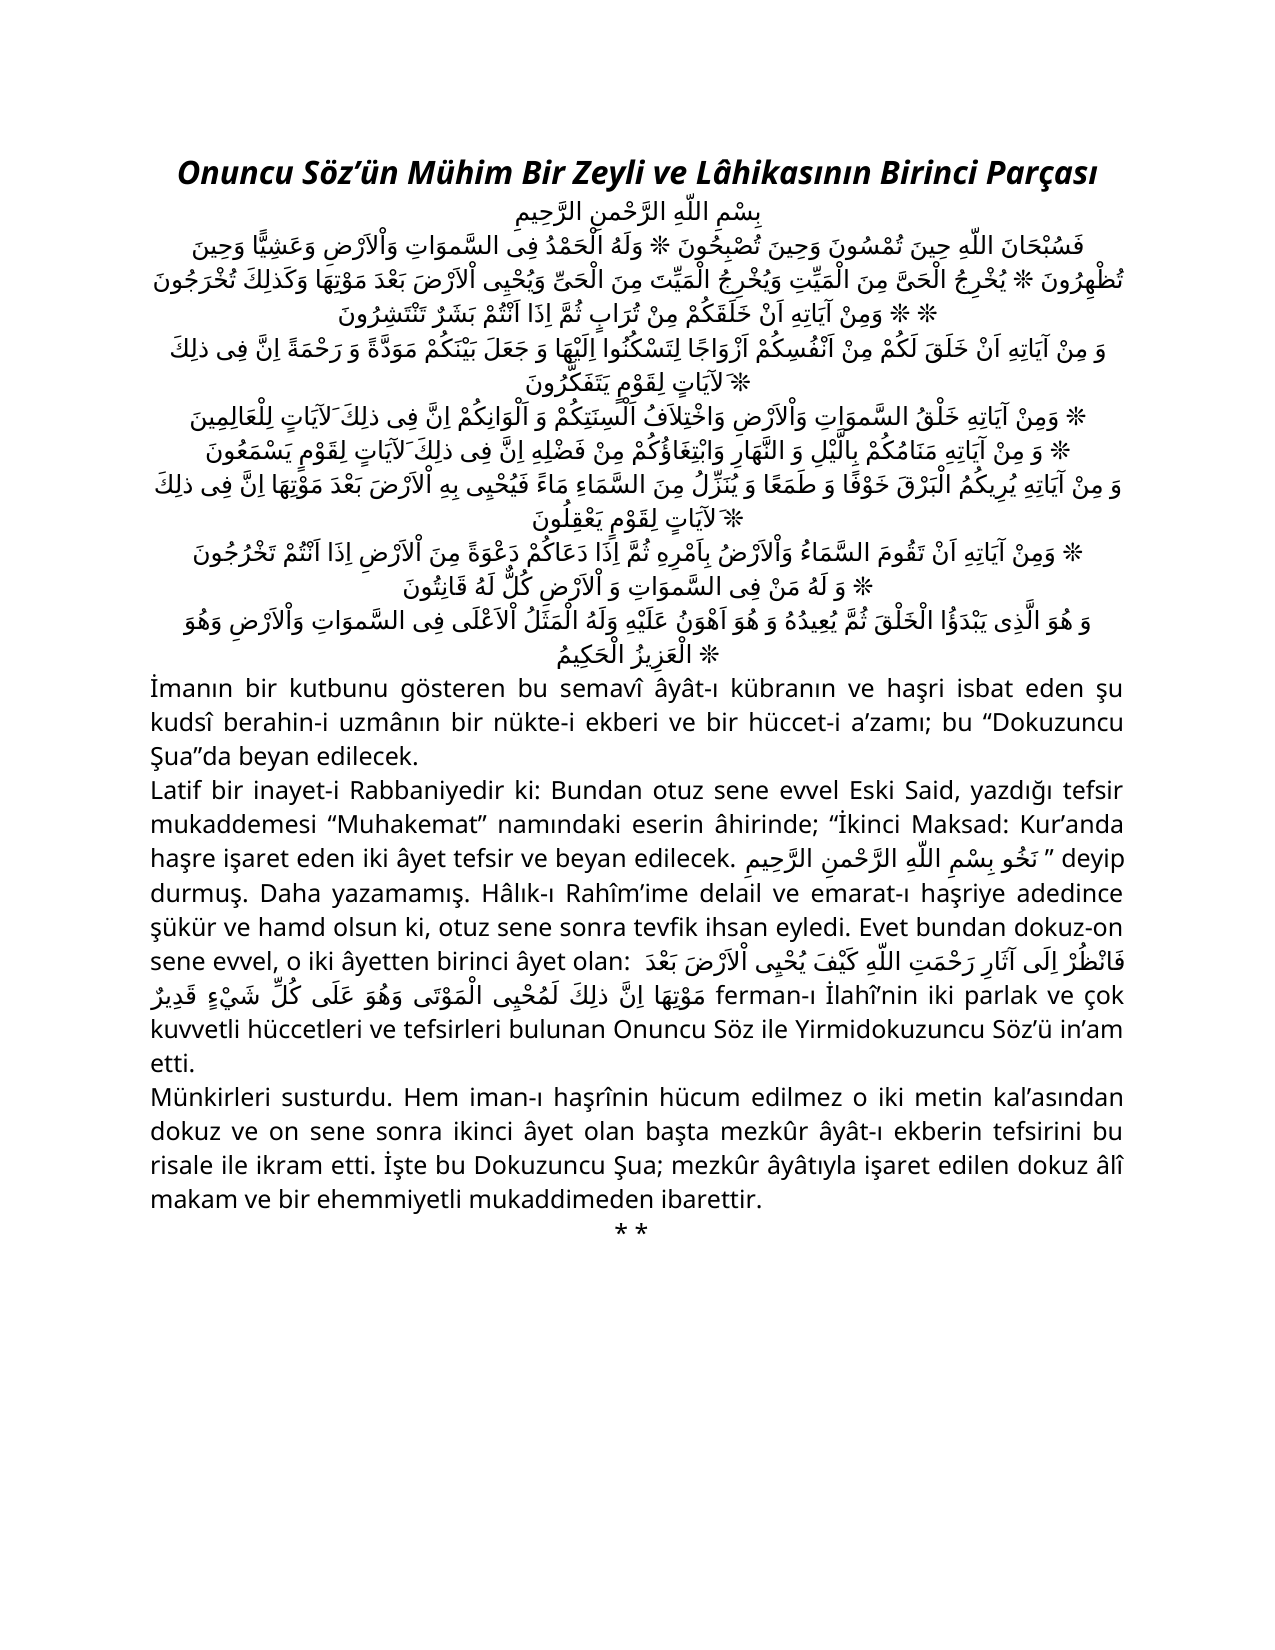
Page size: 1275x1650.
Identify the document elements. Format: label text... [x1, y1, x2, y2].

text وَ مِنْ آيَاتِهِ يُرِيكُمُ الْبَرْقَ خَوْفًا وَ طَمَعًا وَ يُنَزِّلُ مِنَ السَّمَاءِ مَاءً فَيُحْيِى بِهِ اْلاَرْضَ بَعْدَ مَوْتِهَا اِنَّ فِى ذلِكَ َلآيَاتٍ لِقَوْمٍ يَعْقِلُونَ ❊ [150, 466, 1125, 534]
text Münkirleri susturdu. Hem iman-ı haşrînin hücum edilmez o iki metin kal’asından dokuz ve on sene sonra ikinci âyet olan başta mezkûr âyât-ı ekberin tefsirini bu risale ile ikram etti. İşte bu Dokuzuncu Şua; mezkûr âyâtıyla işaret edilen dokuz âlî makam ve bir ehemmiyetli mukaddimeden ibarettir. [150, 1079, 1125, 1216]
text وَمِنْ آيَاتِهِ اَنْ تَقُومَ السَّمَاءُ وَاْلاَرْضُ بِاَمْرِهِ ثُمَّ اِذَا دَعَاكُمْ دَعْوَةً مِنَ اْلاَرْضِ اِذَا اَنْتُمْ تَخْرُجُونَ ❊ [150, 534, 1125, 569]
subtitle Onuncu Söz’ün Mühim Bir Zeyli ve Lâhikasının Birinci Parçası [150, 150, 1125, 194]
text فَسُبْحَانَ اللّهِ حِينَ تُمْسُونَ وَحِينَ تُصْبِحُونَ ❊ وَلَهُ الْحَمْدُ فِى السَّموَاتِ وَاْلاَرْضِ وَعَشِيًّا وَحِينَ تُظْهِرُونَ ❊ يُخْرِجُ الْحَىَّ مِنَ الْمَيِّتِ وَيُخْرِجُ الْمَيِّتَ مِنَ الْحَىِّ وَيُحْيِى اْلاَرْضَ بَعْدَ مَوْتِهَا وَكَذلِكَ تُخْرَجُونَ ❊ وَمِنْ آيَاتِهِ اَنْ خَلَقَكُمْ مِنْ تُرَابٍ ثُمَّ اِذَا اَنْتُمْ بَشَرٌ تَنْتَشِرُونَ ❊ [150, 228, 1125, 330]
text Latif bir inayet-i Rabbaniyedir ki: Bundan otuz sene evvel Eski Said, yazdığı tefsir mukaddemesi “Muhakemat” namındaki eserin âhirinde; “İkinci Maksad: Kur’anda haşre işaret eden iki âyet tefsir ve beyan edilecek. نَخُو بِسْمِ اللّهِ الرَّحْمنِ الرَّحِيمِ ” deyip durmuş. Daha yazamamış. Hâlık-ı Rahîm’ime delail ve emarat-ı haşriye adedince şükür ve hamd olsun ki, otuz sene sonra tevfik ihsan eyledi. Evet bundan dokuz-on sene evvel, o iki âyetten birinci âyet olan: فَانْظُرْ اِلَى آثَارِ رَحْمَتِ اللّهِ كَيْفَ يُحْيِى اْلاَرْضَ بَعْدَ مَوْتِهَا اِنَّ ذلِكَ لَمُحْيِى الْمَوْتَى وَهُوَ عَلَى كُلِّ شَيْءٍ قَدِيرٌ ferman-ı İlahî’nin iki parlak ve çok kuvvetli hüccetleri ve tefsirleri bulunan Onuncu Söz ile Yirmidokuzuncu Söz’ü in’am etti. [150, 773, 1125, 1079]
text وَ مِنْ آيَاتِهِ مَنَامُكُمْ بِالَّيْلِ وَ النَّهَارِ وَابْتِغَاؤُكُمْ مِنْ فَضْلِهِ اِنَّ فِى ذلِكَ َلآيَاتٍ لِقَوْمٍ يَسْمَعُونَ ❊ [150, 432, 1125, 466]
text وَ مِنْ آيَاتِهِ اَنْ خَلَقَ لَكُمْ مِنْ اَنْفُسِكُمْ اَزْوَاجًا لِتَسْكُنُوا اِلَيْهَا وَ جَعَلَ بَيْنَكُمْ مَوَدَّةً وَ رَحْمَةً اِنَّ فِى ذلِكَ َلآيَاتٍ لِقَوْمٍ يَتَفَكَّرُونَ ❊ [150, 330, 1125, 398]
text İmanın bir kutbunu gösteren bu semavî âyât-ı kübranın ve haşri isbat eden şu kudsî berahin-i uzmânın bir nükte-i ekberi ve bir hüccet-i a’zamı; bu “Dokuzuncu Şua”da beyan edilecek. [150, 671, 1125, 773]
text وَ لَهُ مَنْ فِى السَّموَاتِ وَ اْلاَرْضِ كُلٌّ لَهُ قَانِتُونَ ❊ [150, 569, 1125, 603]
text بِسْمِ اللّهِ الرَّحْمنِ الرَّحِيمِ [150, 194, 1125, 228]
text * * [150, 1216, 1125, 1250]
text وَمِنْ آيَاتِهِ خَلْقُ السَّموَاتِ وَاْلاَرْضِ وَاخْتِلاَفُ اَلْسِنَتِكُمْ وَ اَلْوَانِكُمْ اِنَّ فِى ذلِكَ َلآيَاتٍ لِلْعَالِمِينَ ❊ [150, 398, 1125, 432]
text وَ هُوَ الَّذِى يَبْدَؤُا الْخَلْقَ ثُمَّ يُعِيدُهُ وَ هُوَ اَهْوَنُ عَلَيْهِ وَلَهُ الْمَثَلُ اْلاَعْلَى فِى السَّموَاتِ وَاْلاَرْضِ وَهُوَ الْعَزِيزُ الْحَكِيمُ ❊ [150, 603, 1125, 671]
